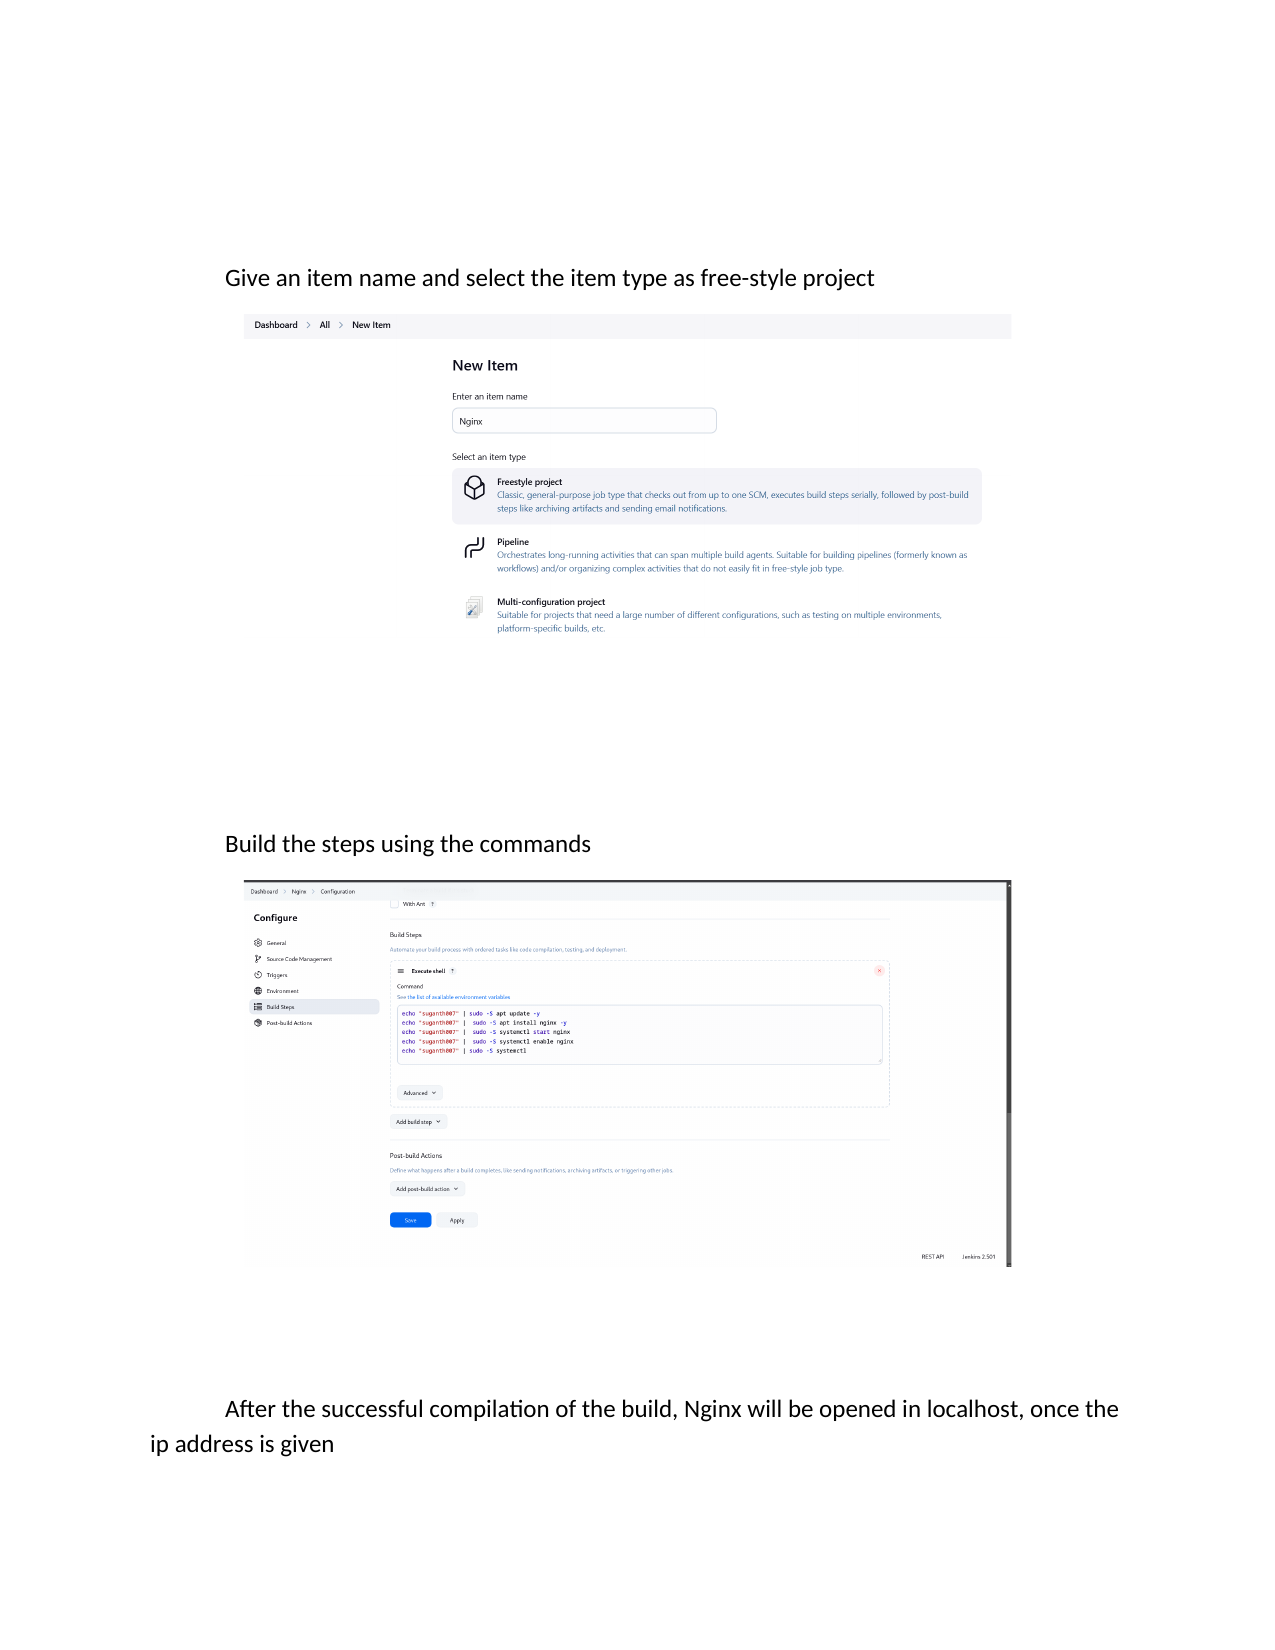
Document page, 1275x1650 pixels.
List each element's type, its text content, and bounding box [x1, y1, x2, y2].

text Build the steps using the commands [150, 828, 1125, 859]
picture [243, 880, 1012, 1267]
picture [243, 314, 1012, 638]
text After the successful compilation of the build, Nginx will be opened in localhost, once the ip address is given [150, 1393, 1125, 1458]
text Give an item name and select the item type as free-style project [150, 262, 1125, 293]
